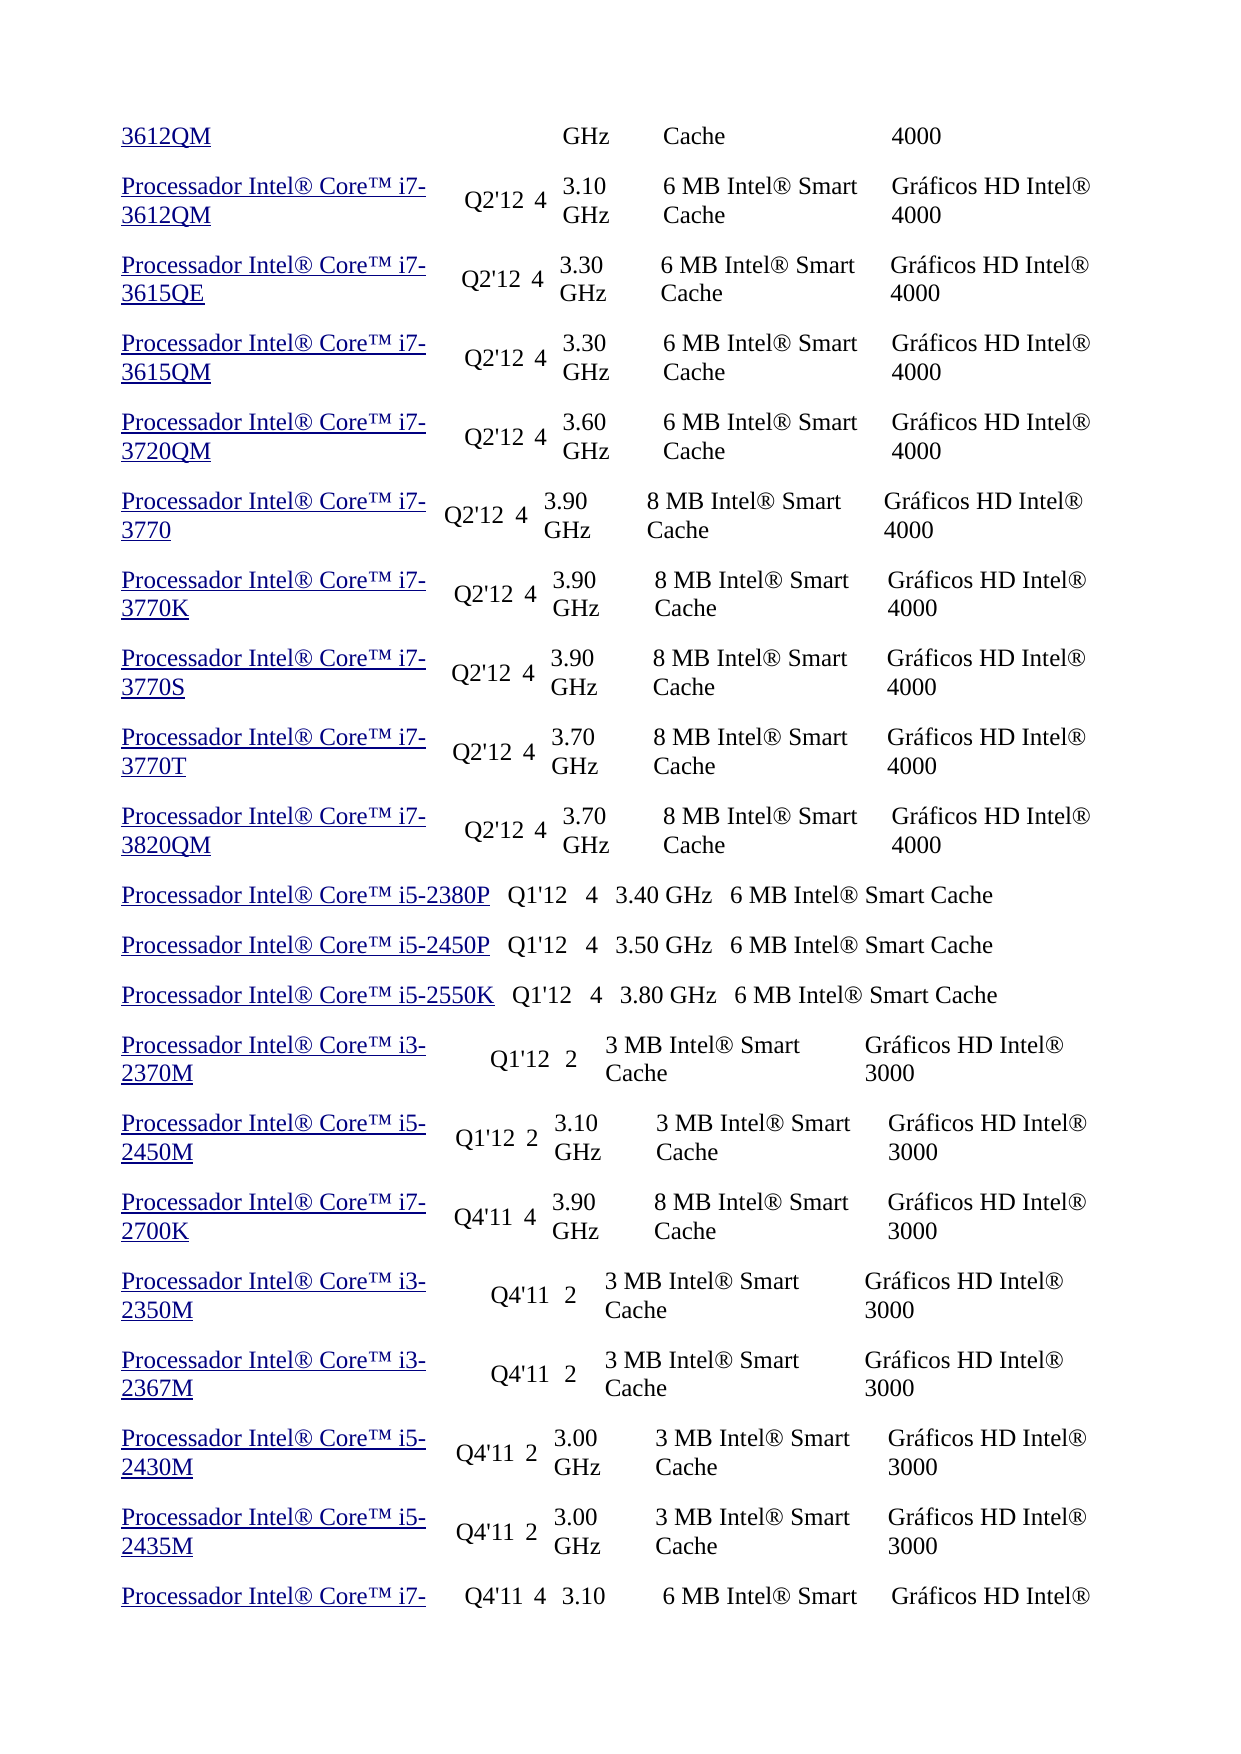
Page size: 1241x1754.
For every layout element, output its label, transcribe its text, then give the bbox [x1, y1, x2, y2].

table_header 2 [561, 1263, 590, 1326]
table_header Processador Intel® Core™ i7-3770K [118, 562, 451, 625]
table_header Processador Intel® Core™ i3-2367M [118, 1342, 487, 1405]
table_cell [505, 961, 1022, 972]
table_header Q1'12 [452, 1106, 523, 1169]
table_cell [488, 1326, 1122, 1337]
table_cell [118, 1405, 487, 1416]
table_header Q2'12 [448, 641, 519, 704]
table_header 3.40 GHz [612, 877, 727, 911]
table_header Gráficos HD Intel® 4000 [887, 247, 1122, 310]
table_cell [118, 1090, 487, 1101]
table_cell [118, 625, 451, 636]
table_header [1011, 977, 1027, 1011]
table_cell [118, 389, 461, 399]
table_header 4 [531, 168, 559, 231]
table_header [590, 1263, 602, 1326]
table_header Processador Intel® Core™ i7-3612QM [118, 168, 461, 231]
table_cell [118, 911, 504, 922]
table_header Gráficos HD Intel® 3000 [885, 1499, 1122, 1563]
table_header 3.30 GHz [559, 326, 660, 389]
table_header 8 MB Intel® Smart Cache [644, 483, 881, 546]
table_header Processador Intel® Core™ i7-3615QE [118, 247, 458, 310]
table_header 4 [531, 326, 559, 389]
table_header Gráficos HD Intel® 3000 [861, 1263, 1122, 1326]
table_header 4 [521, 1184, 549, 1248]
table_cell [118, 1484, 453, 1494]
table_header Processador Intel® Core™ i5-2450P [118, 927, 504, 961]
table_cell [509, 1011, 1027, 1022]
table_header 4 [520, 719, 548, 783]
table_header Q1'12 [487, 1027, 562, 1090]
table_header [1006, 927, 1022, 961]
table_cell [118, 468, 461, 478]
table_header 3 MB Intel® Smart Cache [653, 1106, 885, 1169]
table_cell [118, 704, 448, 714]
table_header 3612QM [118, 118, 461, 153]
table_header Processador Intel® Core™ i5-2550K [118, 977, 509, 1011]
table_header 2 [562, 1027, 591, 1090]
table_header 3.10 GHz [551, 1106, 653, 1169]
table_header 4 [519, 641, 547, 704]
table_cell [451, 625, 1122, 636]
table_header 8 MB Intel® Smart Cache [650, 641, 884, 704]
table_header Processador Intel® Core™ i7-3720QM [118, 404, 461, 468]
table_header Gráficos HD Intel® 3000 [862, 1027, 1122, 1090]
table_header Gráficos HD Intel® [888, 1578, 1122, 1613]
table_header Q2'12 [441, 483, 512, 546]
table_cell [118, 1563, 453, 1573]
table_header Gráficos HD Intel® 3000 [884, 1184, 1122, 1248]
table_header Processador Intel® Core™ i5-2380P [118, 877, 504, 911]
table_header [461, 118, 531, 153]
table_header 6 MB Intel® Smart Cache [660, 326, 888, 389]
table_header GHz [559, 118, 660, 153]
table_header 3.00 GHz [551, 1421, 652, 1484]
table_cell [505, 911, 1022, 922]
table_header 4 [528, 247, 556, 310]
table_header 3.60 GHz [559, 404, 660, 468]
table_cell [118, 153, 461, 163]
table_header Q2'12 [458, 247, 528, 310]
table_header 3.50 GHz [612, 927, 727, 961]
table_header Q2'12 [461, 168, 531, 231]
table_header 4 [531, 1578, 559, 1613]
table_header 2 [522, 1499, 551, 1563]
table_header Q2'12 [461, 798, 531, 861]
table_header [590, 1342, 602, 1405]
table_header 3.80 GHz [617, 977, 731, 1011]
table_cell [452, 1169, 1122, 1179]
table_header 4 [531, 798, 559, 861]
table_header 6 MB Intel® Smart Cache [731, 977, 1011, 1011]
table_header 3.00 GHz [551, 1499, 652, 1563]
table_header Gráficos HD Intel® 4000 [889, 326, 1122, 389]
table_header Processador Intel® Core™ i5-2450M [118, 1106, 452, 1169]
table_header [591, 1027, 602, 1090]
table_cell [118, 1011, 509, 1022]
table_header Q1'12 [505, 927, 582, 961]
table_header 4 [512, 483, 541, 546]
table_cell [449, 783, 1122, 793]
table_header Q4'11 [451, 1184, 521, 1248]
table_header 4000 [889, 118, 1122, 153]
table_cell [461, 153, 1122, 163]
table_cell [118, 1248, 451, 1258]
table_cell [118, 861, 461, 872]
table_header 4 [583, 927, 612, 961]
table_header Gráficos HD Intel® 3000 [885, 1106, 1122, 1169]
table_header 3.70 GHz [548, 719, 650, 783]
table_header 3.90 GHz [541, 483, 644, 546]
table_cell [451, 1248, 1122, 1258]
table_header Q2'12 [461, 326, 531, 389]
table_header Cache [660, 118, 888, 153]
table_header 3.90 GHz [548, 641, 650, 704]
table_cell [118, 231, 461, 242]
table_header 3.70 GHz [559, 798, 660, 861]
table_header 6 MB Intel® Smart Cache [727, 877, 1006, 911]
table_header 3 MB Intel® Smart Cache [652, 1421, 885, 1484]
table_header Gráficos HD Intel® 3000 [861, 1342, 1122, 1405]
table_header 2 [561, 1342, 590, 1405]
table_header Q4'11 [488, 1342, 561, 1405]
table_cell [118, 310, 458, 321]
table_cell [453, 1484, 1122, 1494]
table_header 8 MB Intel® Smart Cache [650, 719, 884, 783]
table_header 4 [521, 562, 549, 625]
table_cell [487, 1090, 1122, 1101]
table_header 6 MB Intel® Smart Cache [660, 404, 888, 468]
table_header 8 MB Intel® Smart Cache [651, 562, 884, 625]
table_header 6 MB Intel® Smart Cache [660, 168, 888, 231]
table_header Processador Intel® Core™ i5-2435M [118, 1499, 453, 1563]
table_header 6 MB Intel® Smart [660, 1578, 888, 1613]
table_header Processador Intel® Core™ i7-3615QM [118, 326, 461, 389]
table_header Processador Intel® Core™ i3-2370M [118, 1027, 487, 1090]
table_header 3 MB Intel® Smart Cache [652, 1499, 885, 1563]
table_cell [118, 1169, 452, 1179]
table_header Gráficos HD Intel® 4000 [889, 168, 1122, 231]
table_header Q1'12 [505, 877, 582, 911]
table_header 3.10 [559, 1578, 659, 1613]
table_cell [458, 310, 1122, 321]
table_header 6 MB Intel® Smart Cache [727, 927, 1006, 961]
table_header Processador Intel® Core™ i7-3770T [118, 719, 449, 783]
table_header 2 [523, 1106, 551, 1169]
table_header Processador Intel® Core™ i5-2430M [118, 1421, 453, 1484]
table_cell [118, 1326, 487, 1337]
table_header Processador Intel® Core™ i7-3770 [118, 483, 441, 546]
table_cell [461, 231, 1122, 242]
table_header 3.30 GHz [556, 247, 657, 310]
table_cell [118, 783, 449, 793]
table_header Q4'11 [461, 1578, 531, 1613]
table_header Q2'12 [461, 404, 531, 468]
table_header Processador Intel® Core™ i7- [118, 1578, 461, 1613]
table_header 8 MB Intel® Smart Cache [660, 798, 888, 861]
table_header Gráficos HD Intel® 3000 [885, 1421, 1122, 1484]
table_header Gráficos HD Intel® 4000 [884, 562, 1122, 625]
table_header Q4'11 [488, 1263, 561, 1326]
table_header Gráficos HD Intel® 4000 [881, 483, 1122, 546]
table_header Processador Intel® Core™ i7-3820QM [118, 798, 461, 861]
table_header 4 [587, 977, 617, 1011]
table_cell [441, 546, 1122, 557]
table_header 3.90 GHz [550, 562, 651, 625]
table_header Gráficos HD Intel® 4000 [884, 719, 1122, 783]
table_header [1006, 877, 1022, 911]
table_cell [461, 389, 1122, 399]
table_cell [118, 961, 504, 972]
table_cell [461, 468, 1122, 478]
table_header 3.90 GHz [549, 1184, 651, 1248]
table_header 2 [522, 1421, 551, 1484]
table_cell [118, 546, 441, 557]
table_cell [453, 1563, 1122, 1573]
table_header Q4'11 [453, 1421, 522, 1484]
table_cell [448, 704, 1122, 714]
table_header Gráficos HD Intel® 4000 [889, 404, 1122, 468]
table_header Processador Intel® Core™ i7-3770S [118, 641, 448, 704]
table_header 4 [531, 404, 559, 468]
table_header Processador Intel® Core™ i7-2700K [118, 1184, 451, 1248]
table_header Gráficos HD Intel® 4000 [884, 641, 1122, 704]
table_header Gráficos HD Intel® 4000 [889, 798, 1122, 861]
table_header 3.10 GHz [559, 168, 660, 231]
table_header Q4'11 [453, 1499, 522, 1563]
table_cell [461, 861, 1122, 872]
table_header 3 MB Intel® Smart Cache [602, 1263, 861, 1326]
table_header 3 MB Intel® Smart Cache [602, 1342, 861, 1405]
table_header 8 MB Intel® Smart Cache [651, 1184, 884, 1248]
table_header [531, 118, 559, 153]
table_header Q1'12 [509, 977, 587, 1011]
table_header 3 MB Intel® Smart Cache [602, 1027, 862, 1090]
table_header Q2'12 [451, 562, 521, 625]
table_header Q2'12 [449, 719, 520, 783]
table_header 6 MB Intel® Smart Cache [658, 247, 887, 310]
table_cell [488, 1405, 1122, 1416]
table_header Processador Intel® Core™ i3-2350M [118, 1263, 487, 1326]
table_header 4 [583, 877, 612, 911]
